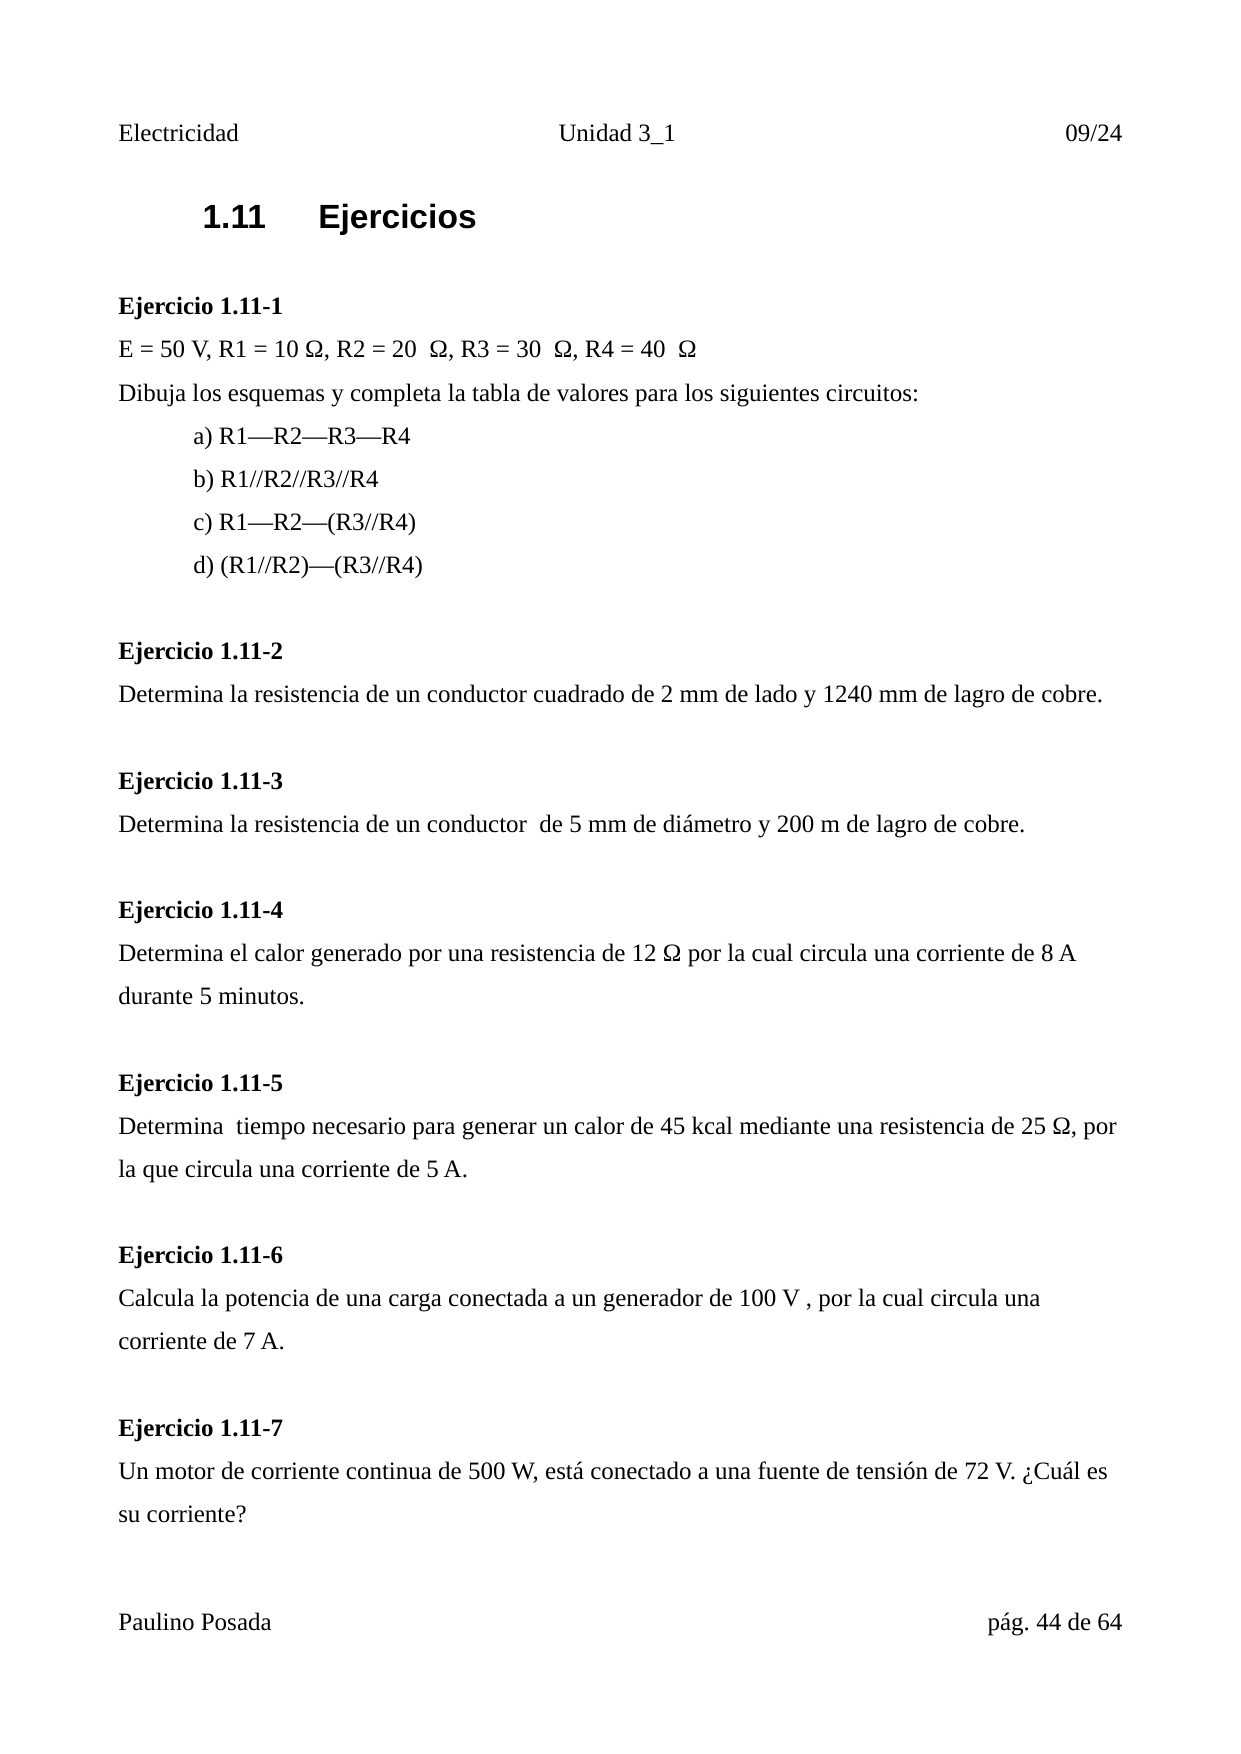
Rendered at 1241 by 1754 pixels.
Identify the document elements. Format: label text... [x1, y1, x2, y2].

text Determina el calor generado por una resistencia de 12 Ω por la cual circula una corriente de 8 A durante 5 minutos. [118, 938, 1122, 1010]
text Ejercicio 1.11-7 [118, 1413, 1122, 1441]
text Un motor de corriente continua de 500 W, está conectado a una fuente de tensión de 72 V. ¿Cuál es su corriente? [118, 1456, 1122, 1528]
list d) (R1//R2)—(R3//R4) [156, 550, 1122, 579]
text Ejercicio 1.11-3 [118, 766, 1122, 794]
list c) R1—R2—(R3//R4) [156, 507, 1122, 536]
list b) R1//R2//R3//R4 [156, 464, 1122, 493]
text Ejercicio 1.11-5 [118, 1068, 1122, 1096]
text E = 50 V, R1 = 10 Ω, R2 = 20 Ω, R3 = 30 Ω, R4 = 40 Ω [118, 334, 1122, 363]
text Dibuja los esquemas y completa la tabla de valores para los siguientes circuitos: [118, 378, 1122, 406]
text Ejercicio 1.11-6 [118, 1240, 1122, 1269]
subtitle Ejercicios [193, 197, 1122, 236]
text Determina la resistencia de un conductor de 5 mm de diámetro y 200 m de lagro de cobre. [118, 809, 1122, 838]
text Determina tiempo necesario para generar un calor de 45 kcal mediante una resistencia de 25 Ω, por la que circula una corriente de 5 A. [118, 1111, 1122, 1183]
list a) R1—R2—R3—R4 [156, 421, 1122, 449]
text Ejercicio 1.11-2 [118, 636, 1122, 665]
text Ejercicio 1.11-4 [118, 895, 1122, 924]
text Ejercicio 1.11-1 [118, 291, 1122, 320]
text Calcula la potencia de una carga conectada a un generador de 100 V , por la cual circula una corriente de 7 A. [118, 1283, 1122, 1355]
text Determina la resistencia de un conductor cuadrado de 2 mm de lado y 1240 mm de lagro de cobre. [118, 679, 1122, 708]
